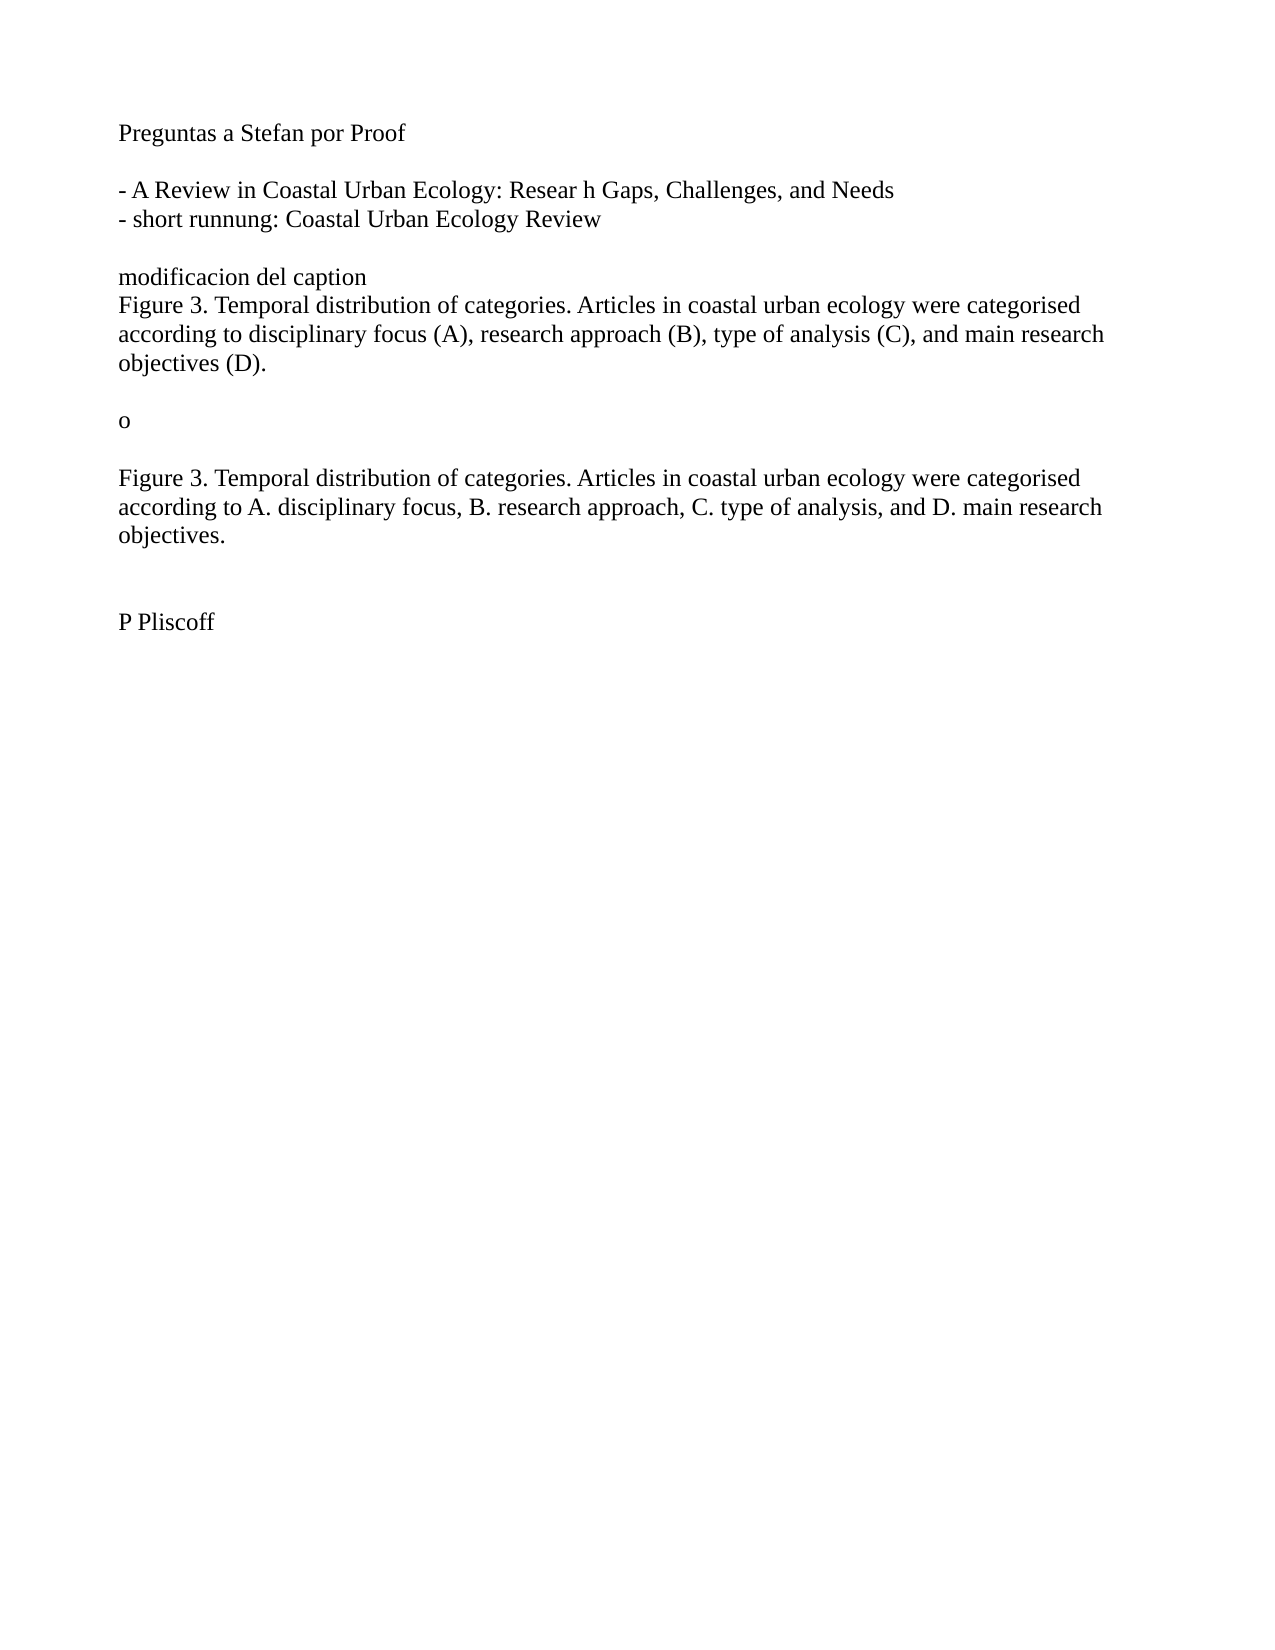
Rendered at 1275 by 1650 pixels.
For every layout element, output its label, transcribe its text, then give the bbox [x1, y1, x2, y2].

text o [118, 406, 1157, 434]
text according to disciplinary focus (A), research approach (B), type of analysis (C), and main research objectives (D). [118, 319, 1157, 377]
text P Pliscoff [118, 607, 1157, 636]
text Figure 3. Temporal distribution of categories. Articles in coastal urban ecology were categorised [118, 463, 1157, 492]
text Figure 3. Temporal distribution of categories. Articles in coastal urban ecology were categorised [118, 291, 1157, 319]
text Preguntas a Stefan por Proof [118, 118, 1157, 147]
text - short runnung: Coastal Urban Ecology Review [118, 204, 1157, 233]
text modificacion del caption [118, 262, 1157, 291]
text - A Review in Coastal Urban Ecology: Resear h Gaps, Challenges, and Needs [118, 176, 1157, 204]
text according to A. disciplinary focus, B. research approach, C. type of analysis, and D. main research objectives. [118, 492, 1157, 549]
